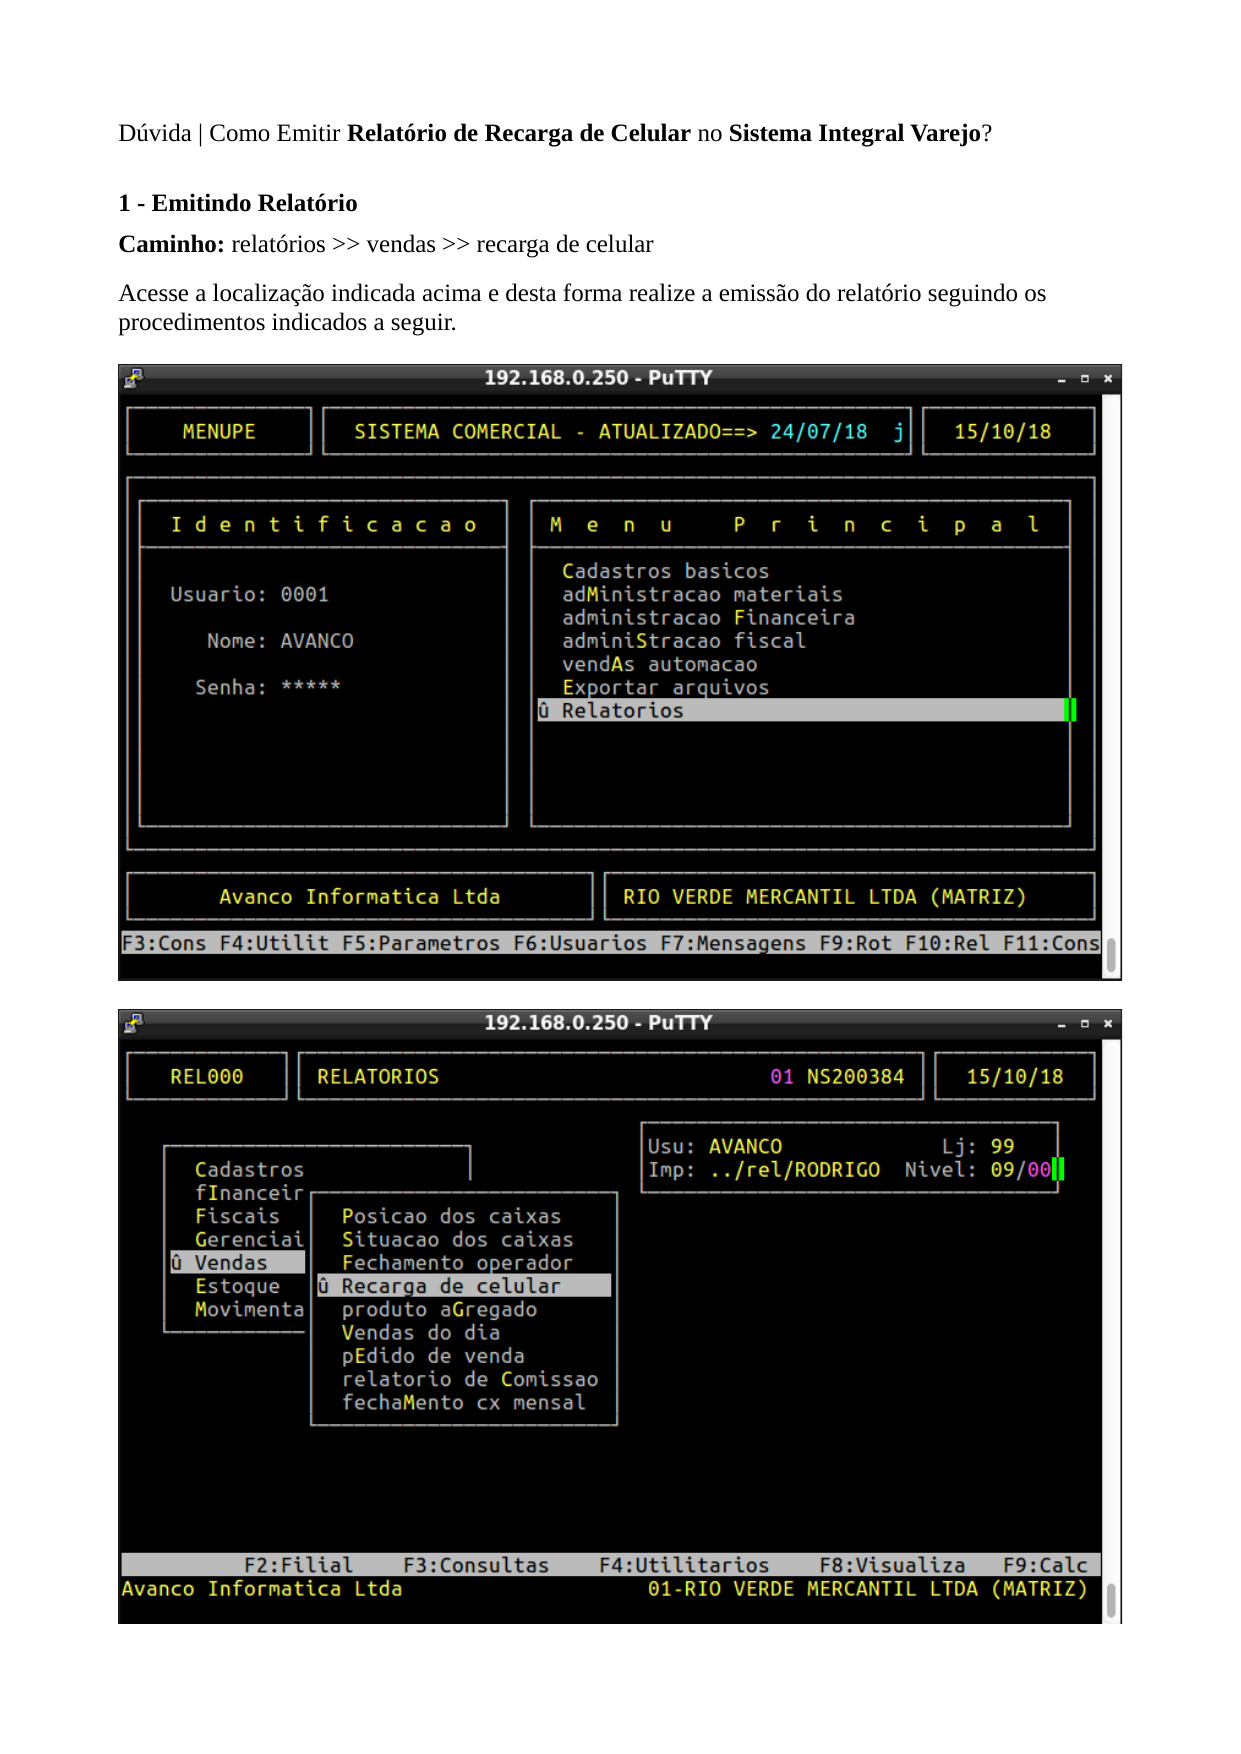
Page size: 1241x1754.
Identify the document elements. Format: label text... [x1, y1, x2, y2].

text Caminho: relatórios >> vendas >> recarga de celular [118, 229, 1122, 258]
picture [118, 364, 1123, 981]
text Acesse a localização indicada acima e desta forma realize a emissão do relatório seguindo os procedimentos indicados a seguir. [118, 278, 1122, 336]
picture [118, 1009, 1123, 1624]
subtitle 1 - Emitindo Relatório [118, 188, 1122, 217]
text Dúvida | Como Emitir Relatório de Recarga de Celular no Sistema Integral Varejo? [118, 118, 1122, 147]
